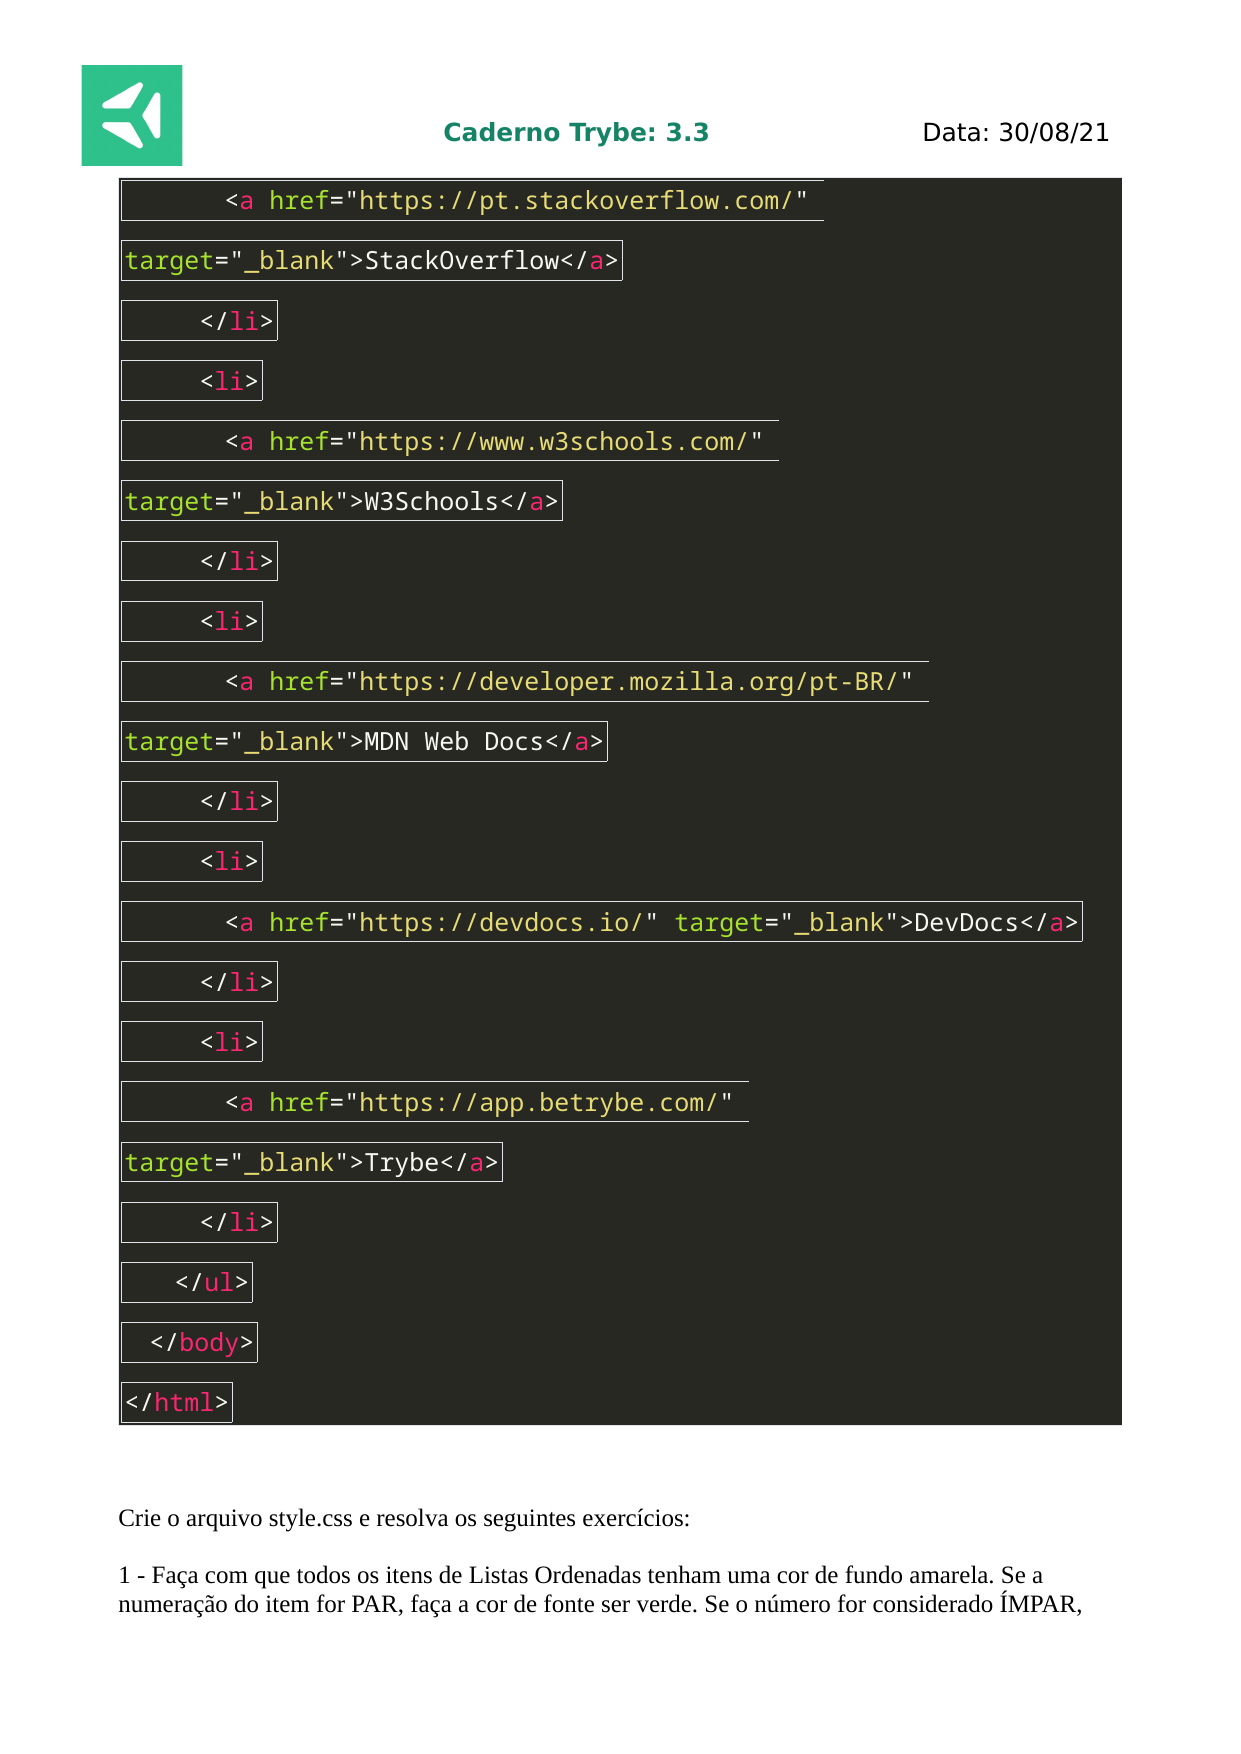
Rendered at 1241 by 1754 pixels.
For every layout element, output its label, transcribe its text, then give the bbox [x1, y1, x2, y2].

text </ul> [119, 1259, 1122, 1302]
text Crie o arquivo style.css e resolva os seguintes exercícios: [118, 1503, 1122, 1531]
text 1 - Faça com que todos os itens de Listas Ordenadas tenham uma cor de fundo amarela. Se a numeração do item for PAR, faça a cor de fonte ser verde. Se o número for considerado ÍMPAR, [118, 1560, 1122, 1618]
text <a href="https://developer.mozilla.org/pt-BR/" target="_blank">MDN Web Docs</a> [119, 658, 1122, 761]
text <a href="https://pt.stackoverflow.com/" target="_blank">StackOverflow</a> [119, 178, 1122, 280]
text </li> [119, 778, 1122, 821]
text </html> [119, 1379, 1122, 1425]
picture [81, 65, 183, 166]
text </li> [119, 958, 1122, 1001]
text <a href="https://www.w3schools.com/" target="_blank">W3Schools</a> [119, 417, 1122, 521]
text <li> [119, 838, 1122, 881]
text </li> [119, 297, 1122, 340]
text </body> [119, 1319, 1122, 1362]
text <a href="https://app.betrybe.com/" target="_blank">Trybe</a> [119, 1078, 1122, 1182]
text <li> [119, 1018, 1122, 1061]
text </li> [119, 1199, 1122, 1242]
text </li> [119, 537, 1122, 581]
text <li> [119, 357, 1122, 400]
text <li> [119, 598, 1122, 641]
text <a href="https://devdocs.io/" target="_blank">DevDocs</a> [119, 898, 1122, 941]
